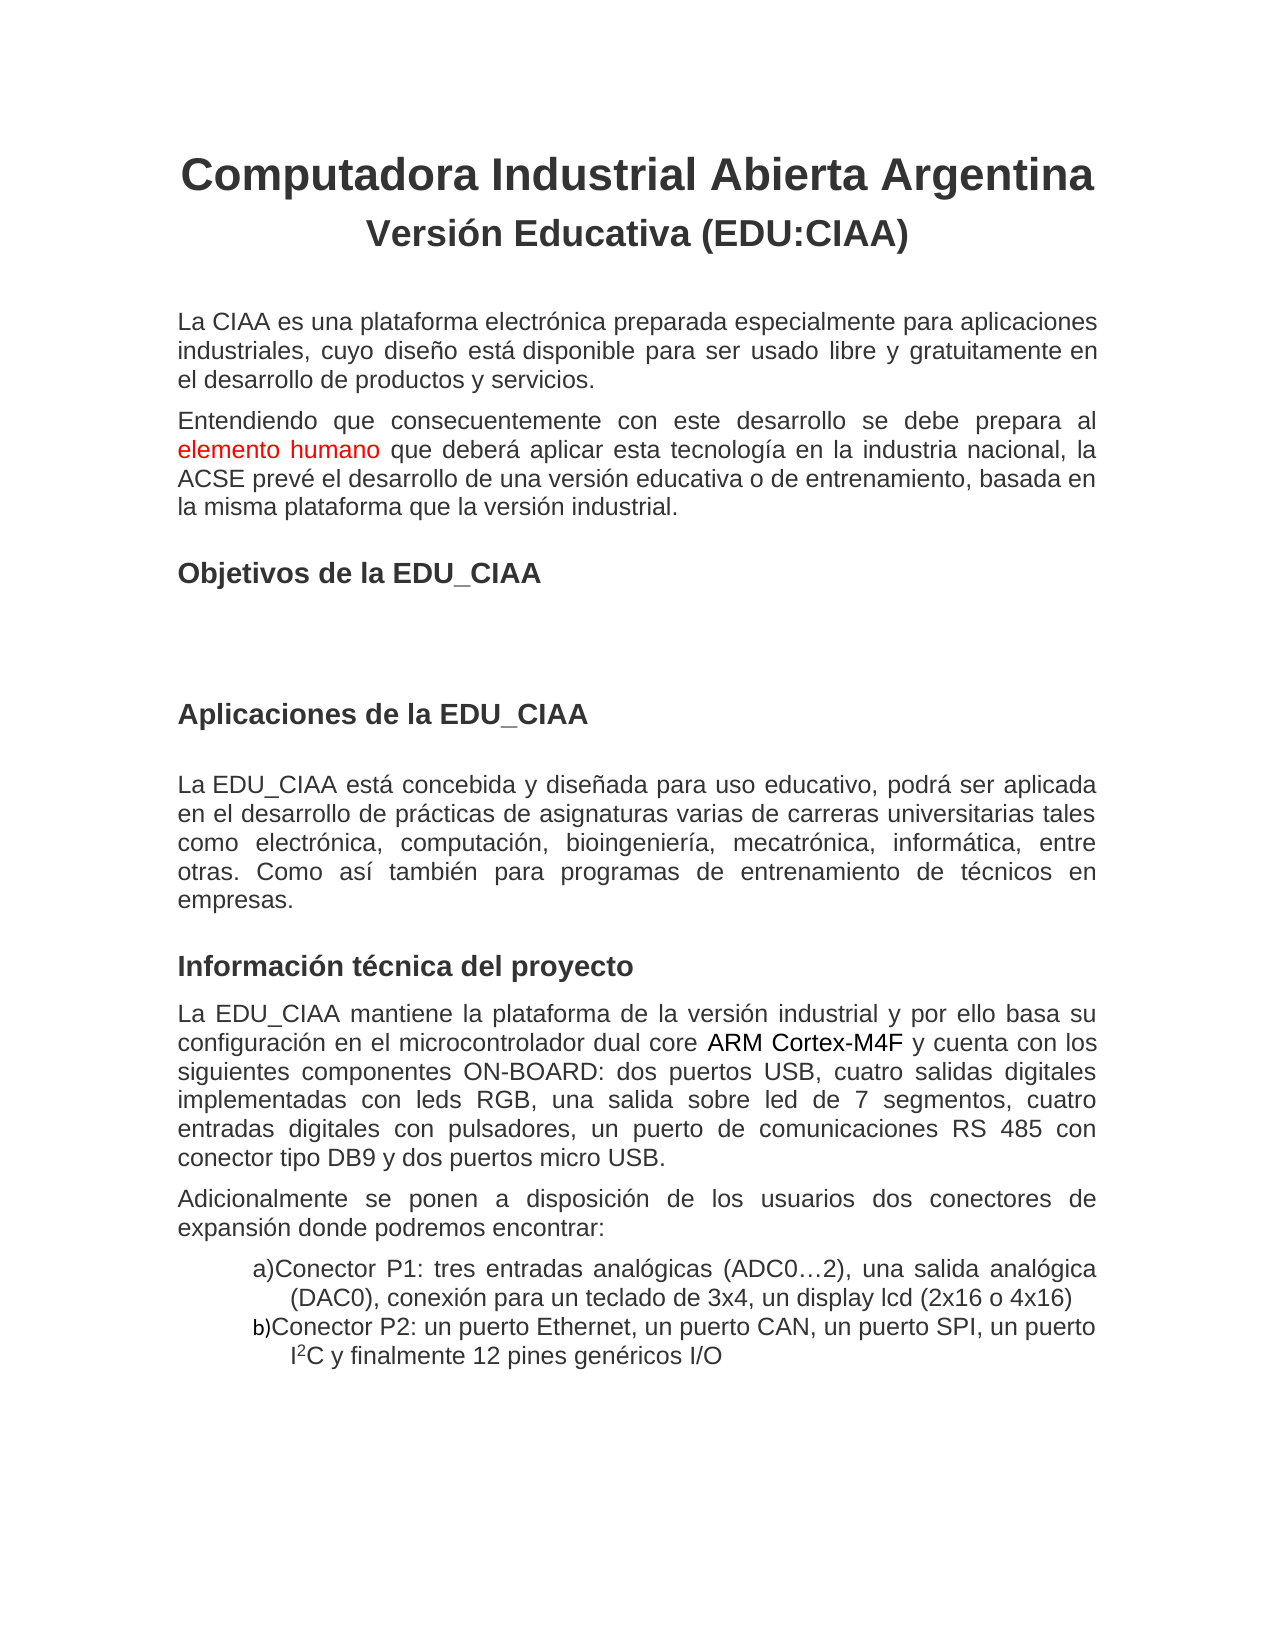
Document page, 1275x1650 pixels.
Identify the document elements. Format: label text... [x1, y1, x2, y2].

text Computadora Industrial Abierta Argentina [177, 148, 1098, 200]
list Conector P1: tres entradas analógicas (ADC0…2), una salida analógica (DAC0), conexión para un teclado de 3x4, un display lcd (2x16 o 4x16) [140, 1254, 1098, 1312]
text La CIAA es una plataforma electrónica preparada especialmente para aplicaciones industriales, cuyo diseño está disponible para ser usado libre y gratuitamente en el desarrollo de productos y servicios. [177, 307, 1098, 393]
text Adicionalmente se ponen a disposición de los usuarios dos conectores de expansión donde podremos encontrar: [177, 1184, 1098, 1242]
text Aplicaciones de la EDU_CIAA [177, 697, 1098, 730]
list Conector P2: un puerto Ethernet, un puerto CAN, un puerto SPI, un puerto I2C y finalmente 12 pines genéricos I/O [140, 1312, 1098, 1370]
text Entendiendo que consecuentemente con este desarrollo se debe prepara al elemento humano que deberá aplicar esta tecnología en la industria nacional, la ACSE prevé el desarrollo de una versión educativa o de entrenamiento, basada en la misma plataforma que la versión industrial. [177, 406, 1098, 521]
text Información técnica del proyecto [177, 949, 1098, 983]
text La EDU_CIAA está concebida y diseñada para uso educativo, podrá ser aplicada en el desarrollo de prácticas de asignaturas varias de carreras universitarias tales como electrónica, computación, bioingeniería, mecatrónica, informática, entre otras. Como así también para programas de entrenamiento de técnicos en empresas. [177, 770, 1098, 914]
text Objetivos de la EDU_CIAA [177, 556, 1098, 589]
text Versión Educativa (EDU:CIAA) [177, 211, 1098, 254]
text La EDU_CIAA mantiene la plataforma de la versión industrial y por ello basa su configuración en el microcontrolador dual core ARM Cortex-M4F y cuenta con los siguientes componentes ON-BOARD: dos puertos USB, cuatro salidas digitales implementadas con leds RGB, una salida sobre led de 7 segmentos, cuatro entradas digitales con pulsadores, un puerto de comunicaciones RS 485 con conector tipo DB9 y dos puertos micro USB. [177, 999, 1098, 1172]
